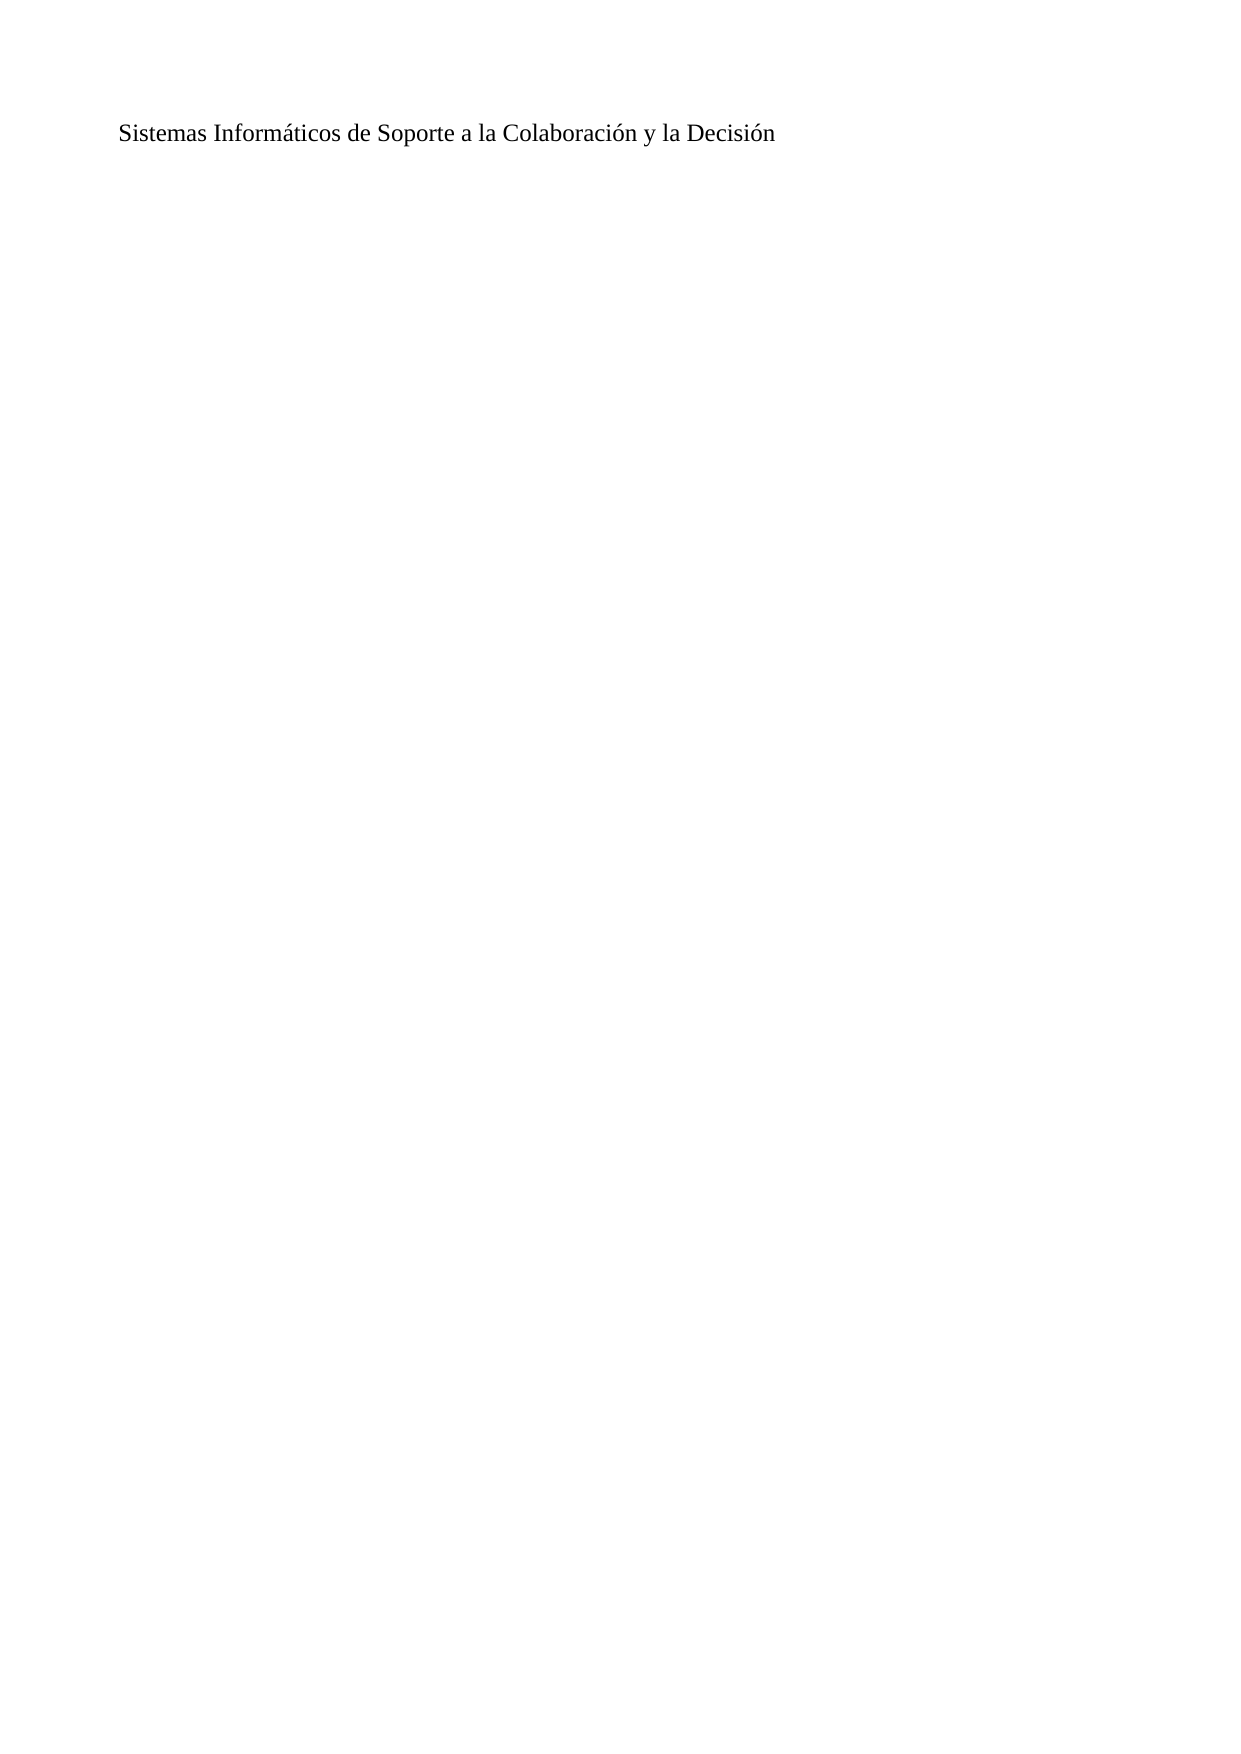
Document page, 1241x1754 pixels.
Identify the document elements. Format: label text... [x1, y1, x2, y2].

text Sistemas Informáticos de Soporte a la Colaboración y la Decisión [118, 118, 1122, 147]
